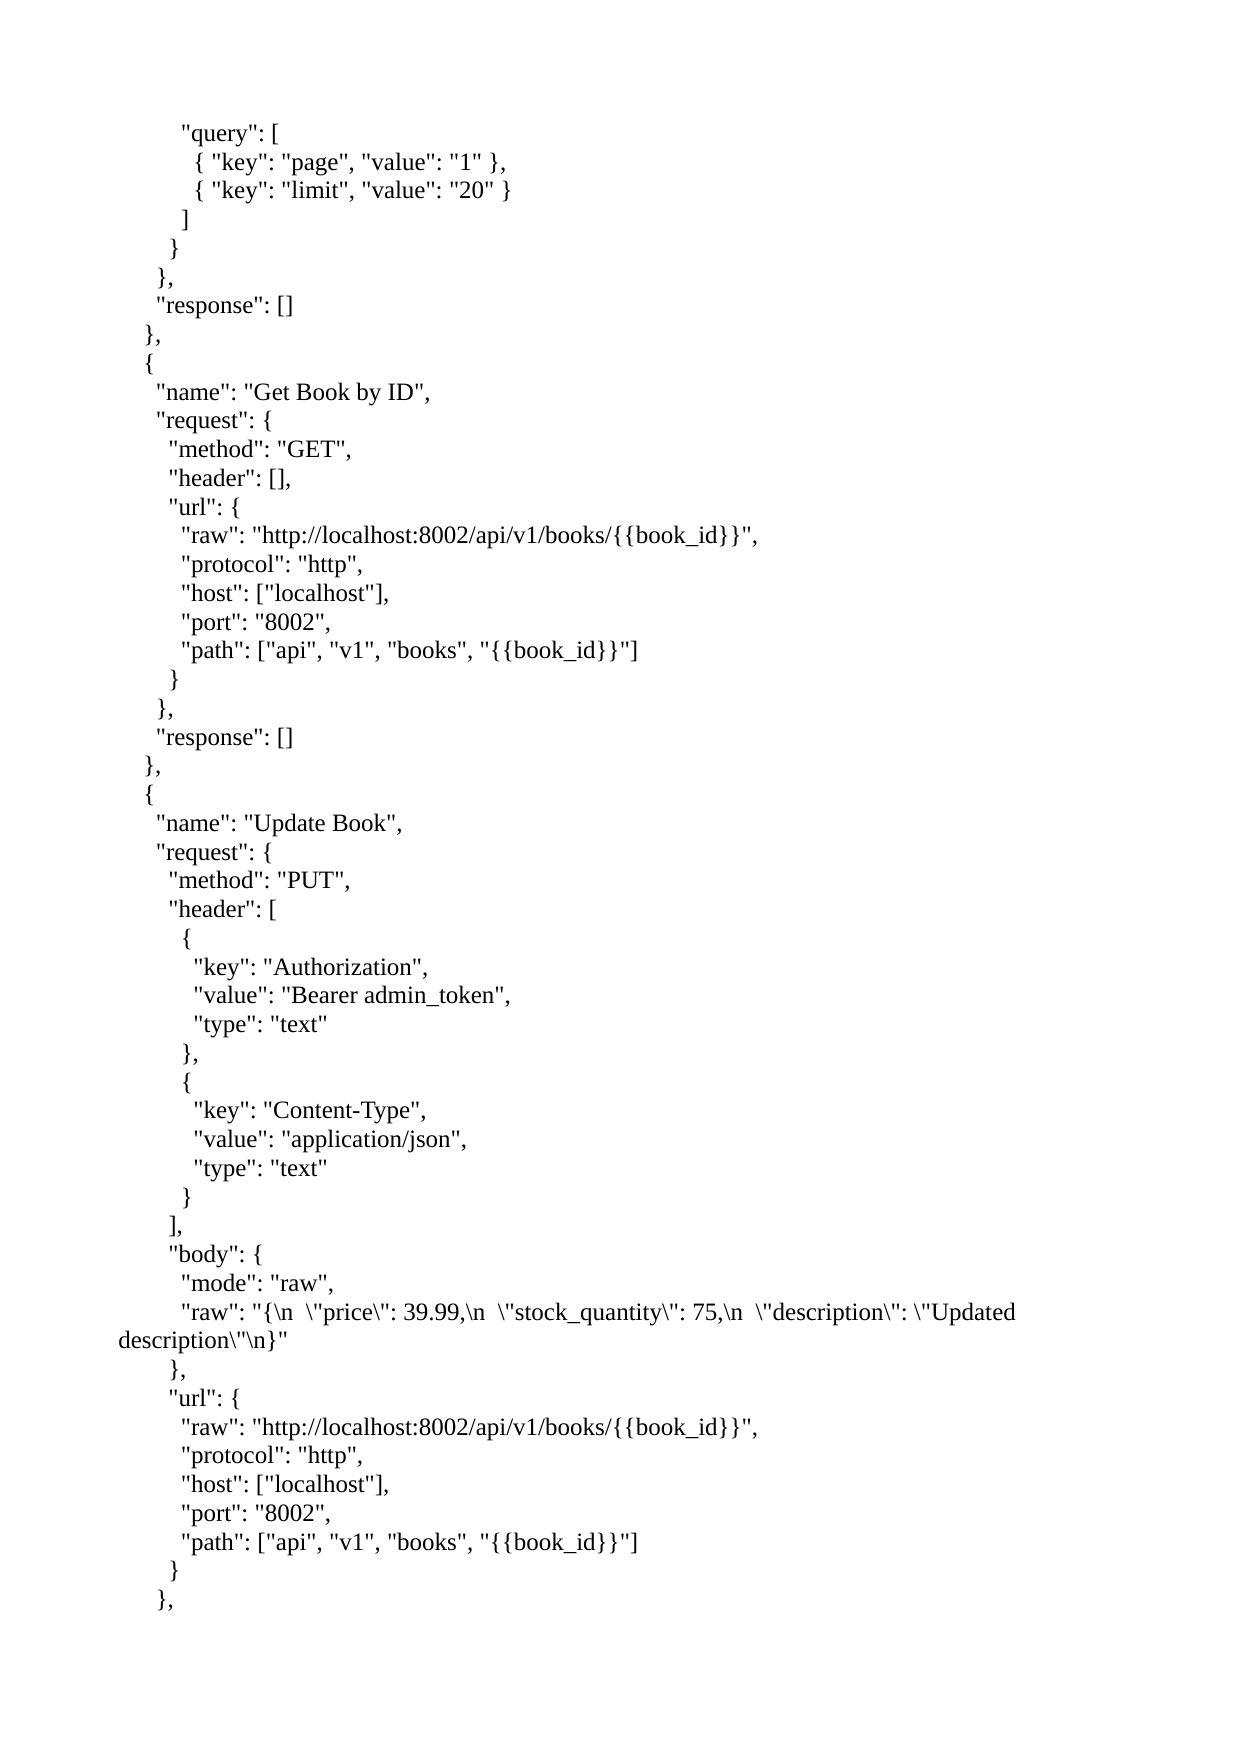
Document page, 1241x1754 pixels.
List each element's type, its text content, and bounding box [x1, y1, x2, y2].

text "method": "GET", [118, 434, 1122, 463]
text { [118, 348, 1122, 377]
text "host": ["localhost"], [118, 1469, 1122, 1498]
text "port": "8002", [118, 607, 1122, 636]
text } [118, 1182, 1122, 1211]
text { "key": "limit", "value": "20" } [118, 176, 1122, 204]
text }, [118, 693, 1122, 722]
text "key": "Content-Type", [118, 1096, 1122, 1124]
text "name": "Get Book by ID", [118, 377, 1122, 406]
text "raw": "http://localhost:8002/api/v1/books/{{book_id}}", [118, 521, 1122, 549]
text "url": { [118, 1383, 1122, 1412]
text }, [118, 319, 1122, 348]
text ], [118, 1211, 1122, 1239]
text "port": "8002", [118, 1498, 1122, 1527]
text "body": { [118, 1239, 1122, 1268]
text "request": { [118, 837, 1122, 866]
text "raw": "{\n \"price\": 39.99,\n \"stock_quantity\": 75,\n \"description\": \"Updated description\"\n}" [118, 1297, 1122, 1354]
text { [118, 779, 1122, 808]
text } [118, 233, 1122, 262]
text "path": ["api", "v1", "books", "{{book_id}}"] [118, 636, 1122, 664]
text } [118, 1556, 1122, 1584]
text } [118, 664, 1122, 693]
text "protocol": "http", [118, 549, 1122, 578]
text }, [118, 1584, 1122, 1613]
text "response": [] [118, 291, 1122, 319]
text }, [118, 262, 1122, 291]
text "value": "application/json", [118, 1124, 1122, 1153]
text "path": ["api", "v1", "books", "{{book_id}}"] [118, 1527, 1122, 1556]
text "response": [] [118, 722, 1122, 751]
text "header": [], [118, 463, 1122, 492]
text "method": "PUT", [118, 866, 1122, 894]
text "request": { [118, 406, 1122, 434]
text }, [118, 751, 1122, 779]
text { [118, 923, 1122, 952]
text }, [118, 1354, 1122, 1383]
text "type": "text" [118, 1009, 1122, 1038]
text "url": { [118, 492, 1122, 521]
text "mode": "raw", [118, 1268, 1122, 1297]
text "name": "Update Book", [118, 808, 1122, 837]
text "raw": "http://localhost:8002/api/v1/books/{{book_id}}", [118, 1412, 1122, 1441]
text "host": ["localhost"], [118, 578, 1122, 607]
text "protocol": "http", [118, 1441, 1122, 1469]
text "type": "text" [118, 1153, 1122, 1182]
text { "key": "page", "value": "1" }, [118, 147, 1122, 176]
text "query": [ [118, 118, 1122, 147]
text }, [118, 1038, 1122, 1067]
text ] [118, 204, 1122, 233]
text { [118, 1067, 1122, 1096]
text "value": "Bearer admin_token", [118, 981, 1122, 1009]
text "key": "Authorization", [118, 952, 1122, 981]
text "header": [ [118, 894, 1122, 923]
